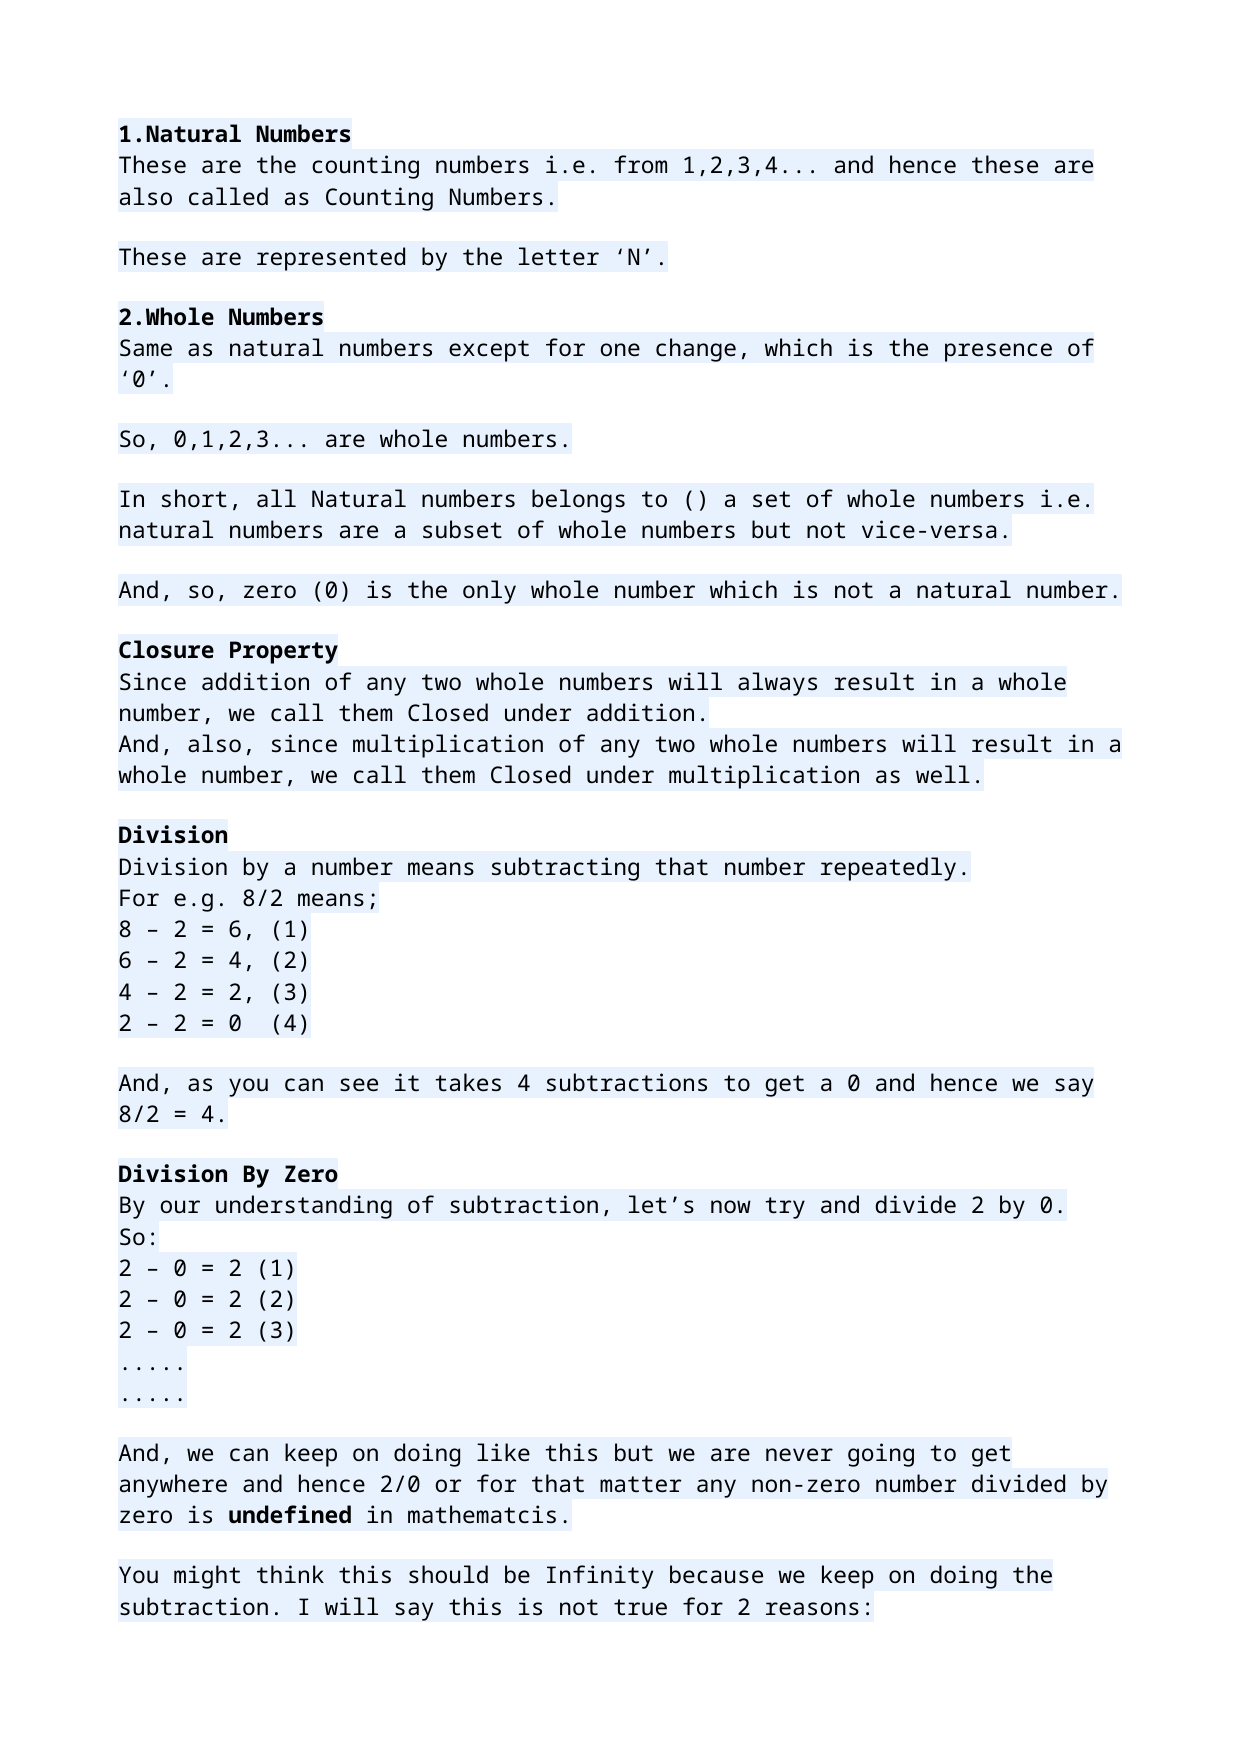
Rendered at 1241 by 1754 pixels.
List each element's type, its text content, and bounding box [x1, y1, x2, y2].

text Since addition of any two whole numbers will always result in a whole number, we call them Closed under addition. [118, 666, 1122, 728]
text Division [118, 819, 1122, 851]
text By our understanding of subtraction, let’s now try and divide 2 by 0. [118, 1189, 1122, 1221]
text And, also, since multiplication of any two whole numbers will result in a whole number, we call them Closed under multiplication as well. [118, 728, 1122, 791]
text 4 – 2 = 2, (3) [118, 976, 1122, 1007]
text Division by a number means subtracting that number repeatedly. [118, 851, 1122, 882]
text You might think this should be Infinity because we keep on doing the subtraction. I will say this is not true for 2 reasons: [118, 1559, 1122, 1622]
text 2 – 0 = 2 (3) [118, 1314, 1122, 1346]
text So: [118, 1221, 1122, 1252]
text 2 – 2 = 0 (4) [118, 1007, 1122, 1038]
text And, as you can see it takes 4 subtractions to get a 0 and hence we say 8/2 = 4. [118, 1067, 1122, 1129]
text These are the counting numbers i.e. from 1,2,3,4... and hence these are also called as Counting Numbers. [118, 149, 1122, 212]
text And, we can keep on doing like this but we are never going to get anywhere and hence 2/0 or for that matter any non-zero number divided by zero is undefined in mathematcis. [118, 1437, 1122, 1531]
text 8 – 2 = 6, (1) [118, 913, 1122, 944]
text 6 – 2 = 4, (2) [118, 944, 1122, 976]
text These are represented by the letter ‘N’. [118, 241, 1122, 272]
text ..... [118, 1346, 1122, 1377]
text Closure Property [118, 634, 1122, 666]
text 2 – 0 = 2 (1) [118, 1252, 1122, 1283]
text 2.Whole Numbers [118, 301, 1122, 332]
text For e.g. 8/2 means; [118, 882, 1122, 913]
text Same as natural numbers except for one change, which is the presence of ‘0’. [118, 332, 1122, 394]
text 2 – 0 = 2 (2) [118, 1283, 1122, 1314]
text And, so, zero (0) is the only whole number which is not a natural number. [118, 574, 1122, 606]
text 1.Natural Numbers [118, 118, 1122, 149]
text In short, all Natural numbers belongs to () a set of whole numbers i.e. natural numbers are a subset of whole numbers but not vice-versa. [118, 483, 1122, 546]
text ..... [118, 1377, 1122, 1408]
text Division By Zero [118, 1158, 1122, 1189]
text So, 0,1,2,3... are whole numbers. [118, 423, 1122, 454]
